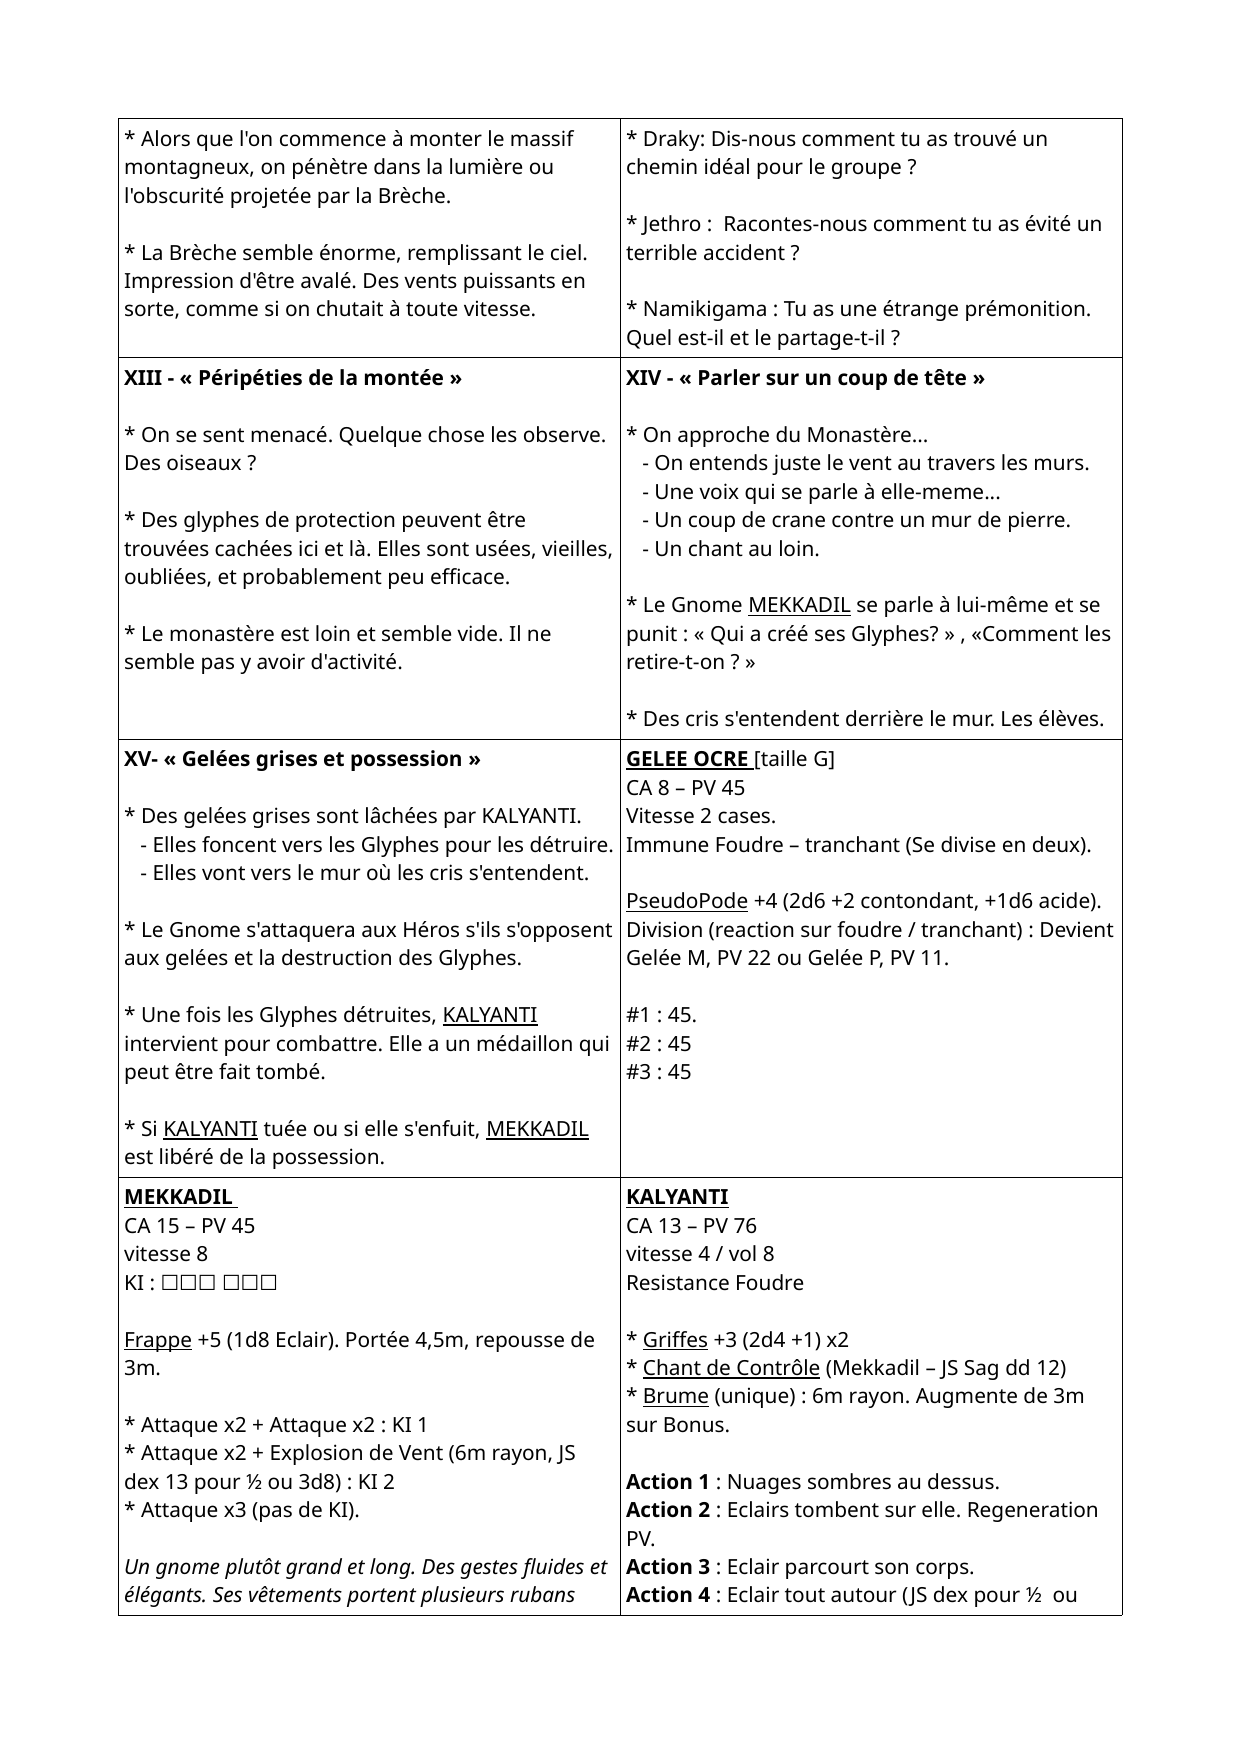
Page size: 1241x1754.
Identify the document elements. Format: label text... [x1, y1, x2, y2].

table_cell XIV - « Parler sur un coup de tête » * On approche du Monastère... - On entends juste le vent au travers les murs. - Une voix qui se parle à elle-meme... - Un coup de crane contre un mur de pierre. - Un chant au loin. * Le Gnome MEKKADIL se parle à lui-même et se punit : « Qui a créé ses Glyphes? » , «Comment les retire-t-on ? » * Des cris s'entendent derrière le mur. Les élèves. [621, 358, 1122, 738]
table_cell KALYANTI CA 13 – PV 76 vitesse 4 / vol 8 Resistance Foudre * Griffes +3 (2d4 +1) x2 * Chant de Contrôle (Mekkadil – JS Sag dd 12) * Brume (unique) : 6m rayon. Augmente de 3m sur Bonus. Action 1 : Nuages sombres au dessus. Action 2 : Eclairs tombent sur elle. Regeneration PV. Action 3 : Eclair parcourt son corps. Action 4 : Eclair tout autour (JS dex pour ½ ou [621, 1178, 1122, 1615]
table_header XV- « Gelées grises et possession » * Des gelées grises sont lâchées par KALYANTI. - Elles foncent vers les Glyphes pour les détruire. - Elles vont vers le mur où les cris s'entendent. * Le Gnome s'attaquera aux Héros s'ils s'opposent aux gelées et la destruction des Glyphes. * Une fois les Glyphes détruites, KALYANTI intervient pour combattre. Elle a un médaillon qui peut être fait tombé. * Si KALYANTI tuée ou si elle s'enfuit, MEKKADIL est libéré de la possession. [119, 740, 620, 1177]
table_header GELEE OCRE [taille G] CA 8 – PV 45 Vitesse 2 cases. Immune Foudre – tranchant (Se divise en deux). PseudoPode +4 (2d6 +2 contondant, +1d6 acide). Division (reaction sur foudre / tranchant) : Devient Gelée M, PV 22 ou Gelée P, PV 11. #1 : 45. #2 : 45 #3 : 45 [621, 740, 1122, 1177]
table_cell XIII - « Péripéties de la montée » * On se sent menacé. Quelque chose les observe. Des oiseaux ? * Des glyphes de protection peuvent être trouvées cachées ici et là. Elles sont usées, vieilles, oubliées, et probablement peu efficace. * Le monastère est loin et semble vide. Il ne semble pas y avoir d'activité. [119, 358, 620, 738]
table_cell * Draky: Dis-nous comment tu as trouvé un chemin idéal pour le groupe ? * Jethro : Racontes-nous comment tu as évité un terrible accident ? * Namikigama : Tu as une étrange prémonition. Quel est-il et le partage-t-il ? [621, 119, 1122, 357]
table_cell MEKKADIL CA 15 – PV 45 vitesse 8 KI : ☐☐☐ ☐☐☐ Frappe +5 (1d8 Eclair). Portée 4,5m, repousse de 3m. * Attaque x2 + Attaque x2 : KI 1 * Attaque x2 + Explosion de Vent (6m rayon, JS dex 13 pour ½ ou 3d8) : KI 2 * Attaque x3 (pas de KI). Un gnome plutôt grand et long. Des gestes fluides et élégants. Ses vêtements portent plusieurs rubans [119, 1178, 620, 1615]
table_cell * Alors que l'on commence à monter le massif montagneux, on pénètre dans la lumière ou l'obscurité projetée par la Brèche. * La Brèche semble énorme, remplissant le ciel. Impression d'être avalé. Des vents puissants en sorte, comme si on chutait à toute vitesse. [119, 119, 620, 357]
